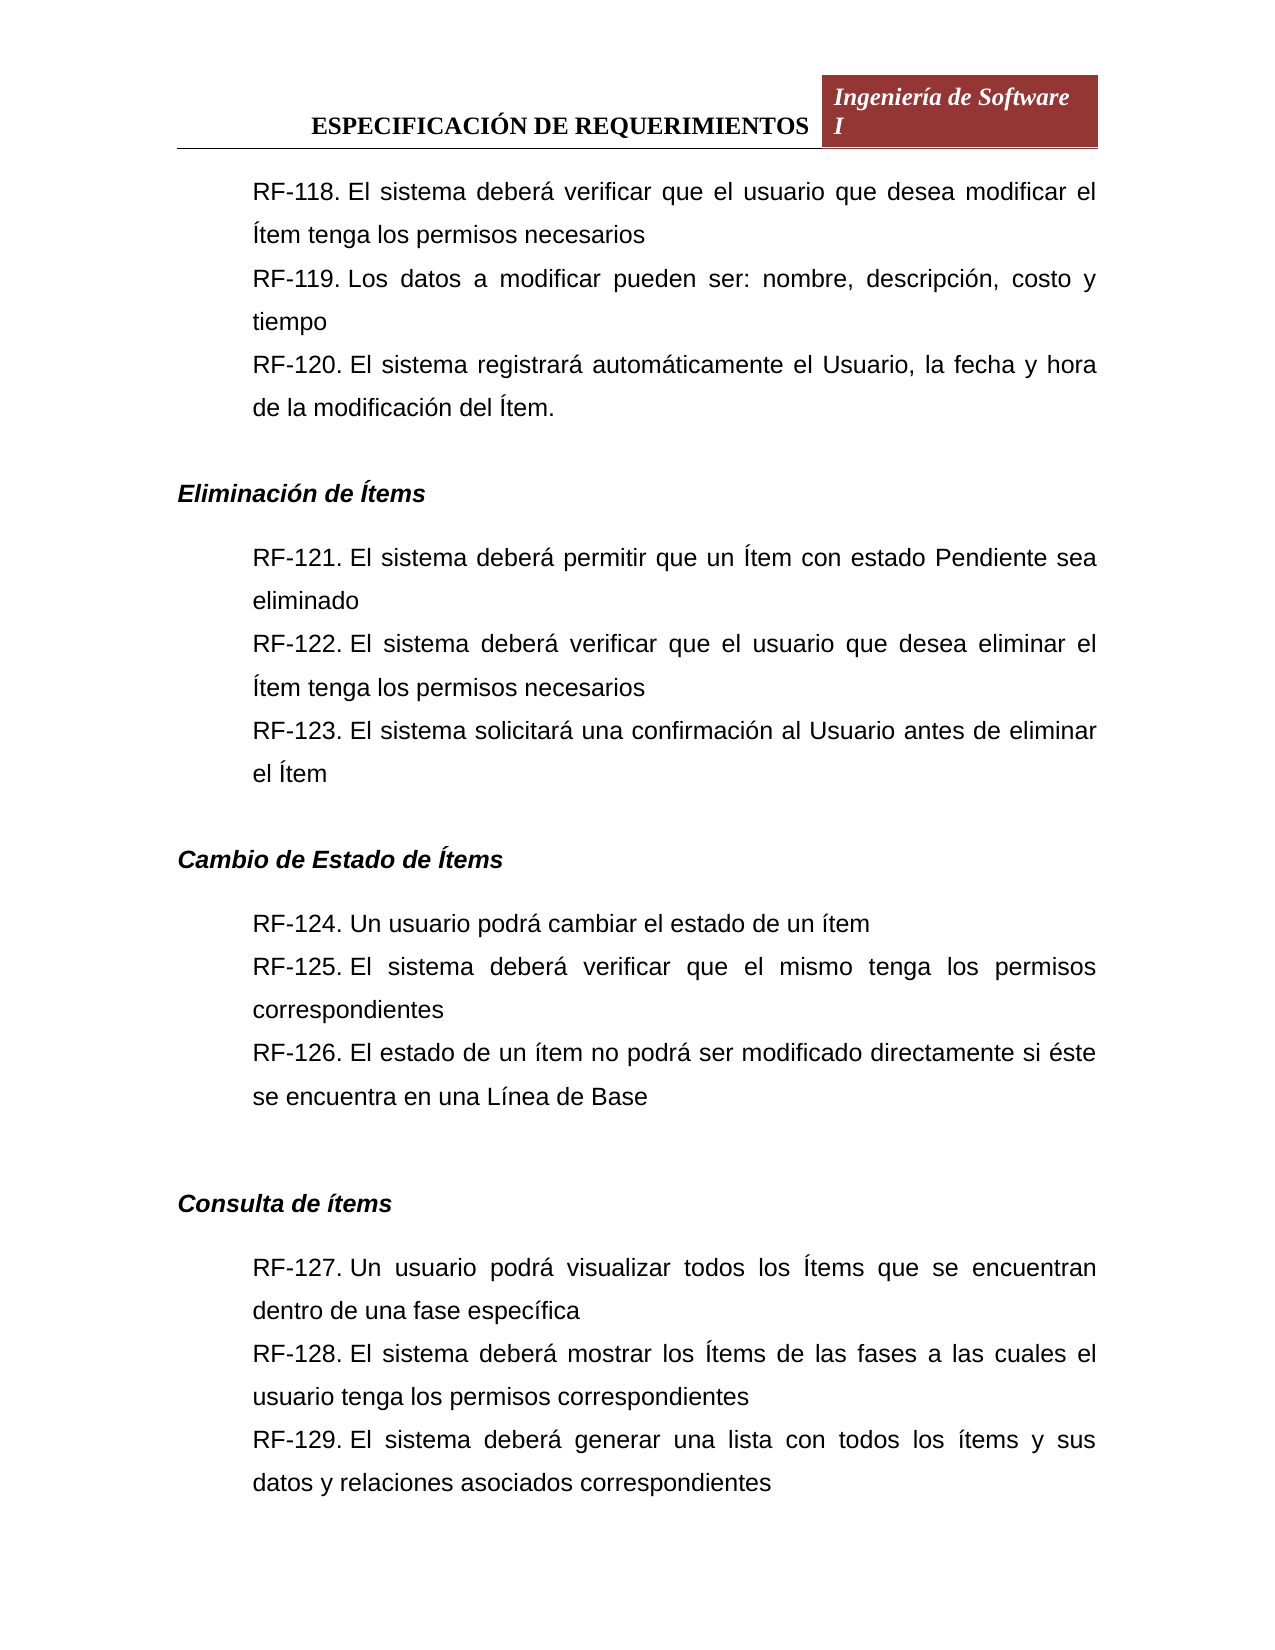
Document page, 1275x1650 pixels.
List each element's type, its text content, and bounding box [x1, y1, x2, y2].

text Cambio de Estado de Ítems [177, 845, 1098, 874]
list El sistema deberá permitir que un Ítem con estado Pendiente sea eliminado [177, 543, 1098, 615]
list El sistema deberá mostrar los Ítems de las fases a las cuales el usuario tenga los permisos correspondientes [177, 1339, 1098, 1411]
list El sistema deberá verificar que el mismo tenga los permisos correspondientes [177, 952, 1098, 1024]
list El estado de un ítem no podrá ser modificado directamente si éste se encuentra en una Línea de Base [177, 1038, 1098, 1110]
list El sistema deberá generar una lista con todos los ítems y sus datos y relaciones asociados correspondientes [177, 1425, 1098, 1497]
list Los datos a modificar pueden ser: nombre, descripción, costo y tiempo [177, 263, 1098, 335]
text Consulta de ítems [177, 1188, 1098, 1217]
list El sistema deberá verificar que el usuario que desea eliminar el Ítem tenga los permisos necesarios [177, 629, 1098, 701]
list El sistema registrará automáticamente el Usuario, la fecha y hora de la modificación del Ítem. [177, 350, 1098, 422]
list Un usuario podrá cambiar el estado de un ítem [177, 909, 1098, 938]
text Eliminación de Ítems [177, 479, 1098, 508]
list El sistema deberá verificar que el usuario que desea modificar el Ítem tenga los permisos necesarios [177, 177, 1098, 249]
list El sistema solicitará una confirmación al Usuario antes de eliminar el Ítem [177, 716, 1098, 787]
list Un usuario podrá visualizar todos los Ítems que se encuentran dentro de una fase específica [177, 1252, 1098, 1324]
